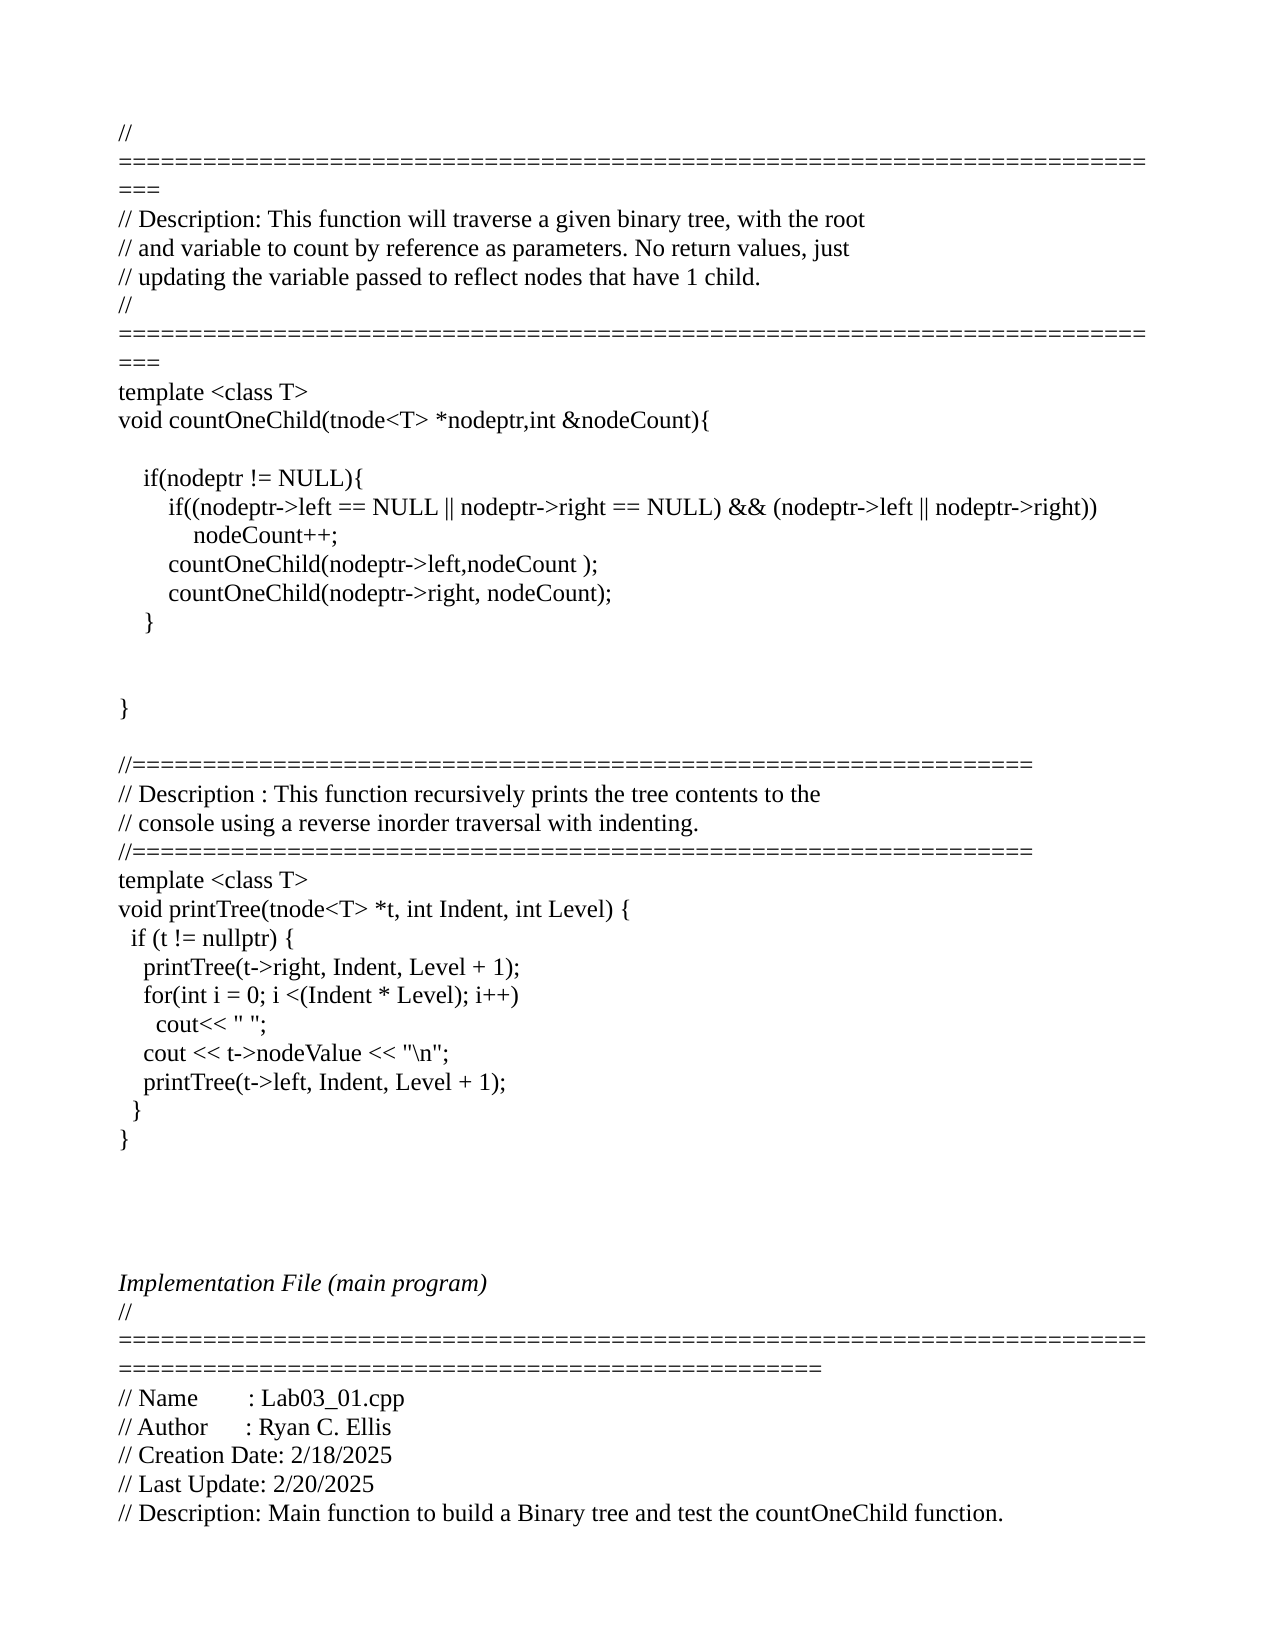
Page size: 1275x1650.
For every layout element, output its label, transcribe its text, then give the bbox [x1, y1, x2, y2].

text // Description : This function recursively prints the tree contents to the [118, 779, 1157, 808]
text cout<< " "; [118, 1009, 1157, 1038]
text // and variable to count by reference as parameters. No return values, just [118, 233, 1157, 262]
text } [118, 693, 1157, 722]
text // Description: Main function to build a Binary tree and test the countOneChild function. [118, 1498, 1157, 1527]
text } [118, 1096, 1157, 1124]
text // updating the variable passed to reflect nodes that have 1 child. [118, 262, 1157, 291]
text } [118, 1124, 1157, 1153]
text //============================================================================ [118, 118, 1157, 204]
text template <class T> [118, 377, 1157, 406]
text if(nodeptr != NULL){ [118, 463, 1157, 492]
text // Description: This function will traverse a given binary tree, with the root [118, 204, 1157, 233]
text countOneChild(nodeptr->left,nodeCount ); [118, 549, 1157, 578]
text } [118, 607, 1157, 636]
text void printTree(tnode<T> *t, int Indent, int Level) { [118, 894, 1157, 923]
text // Name : Lab03_01.cpp [118, 1383, 1157, 1412]
text cout << t->nodeValue << "\n"; [118, 1038, 1157, 1067]
text for(int i = 0; i <(Indent * Level); i++) [118, 981, 1157, 1009]
text Implementation File (main program) [118, 1268, 1157, 1297]
text // Author : Ryan C. Ellis [118, 1412, 1157, 1441]
text // Creation Date: 2/18/2025 [118, 1441, 1157, 1469]
text //================================================================ [118, 837, 1157, 866]
text nodeCount++; [118, 521, 1157, 549]
text if((nodeptr->left == NULL || nodeptr->right == NULL) && (nodeptr->left || nodeptr->right)) [118, 492, 1157, 521]
text countOneChild(nodeptr->right, nodeCount); [118, 578, 1157, 607]
text //=========================================================================================================================== [118, 1297, 1157, 1383]
text // console using a reverse inorder traversal with indenting. [118, 808, 1157, 837]
text // Last Update: 2/20/2025 [118, 1469, 1157, 1498]
text printTree(t->left, Indent, Level + 1); [118, 1067, 1157, 1096]
text if (t != nullptr) { [118, 923, 1157, 952]
text template <class T> [118, 866, 1157, 894]
text printTree(t->right, Indent, Level + 1); [118, 952, 1157, 981]
text //================================================================ [118, 751, 1157, 779]
text void countOneChild(tnode<T> *nodeptr,int &nodeCount){ [118, 406, 1157, 434]
text //============================================================================ [118, 291, 1157, 377]
